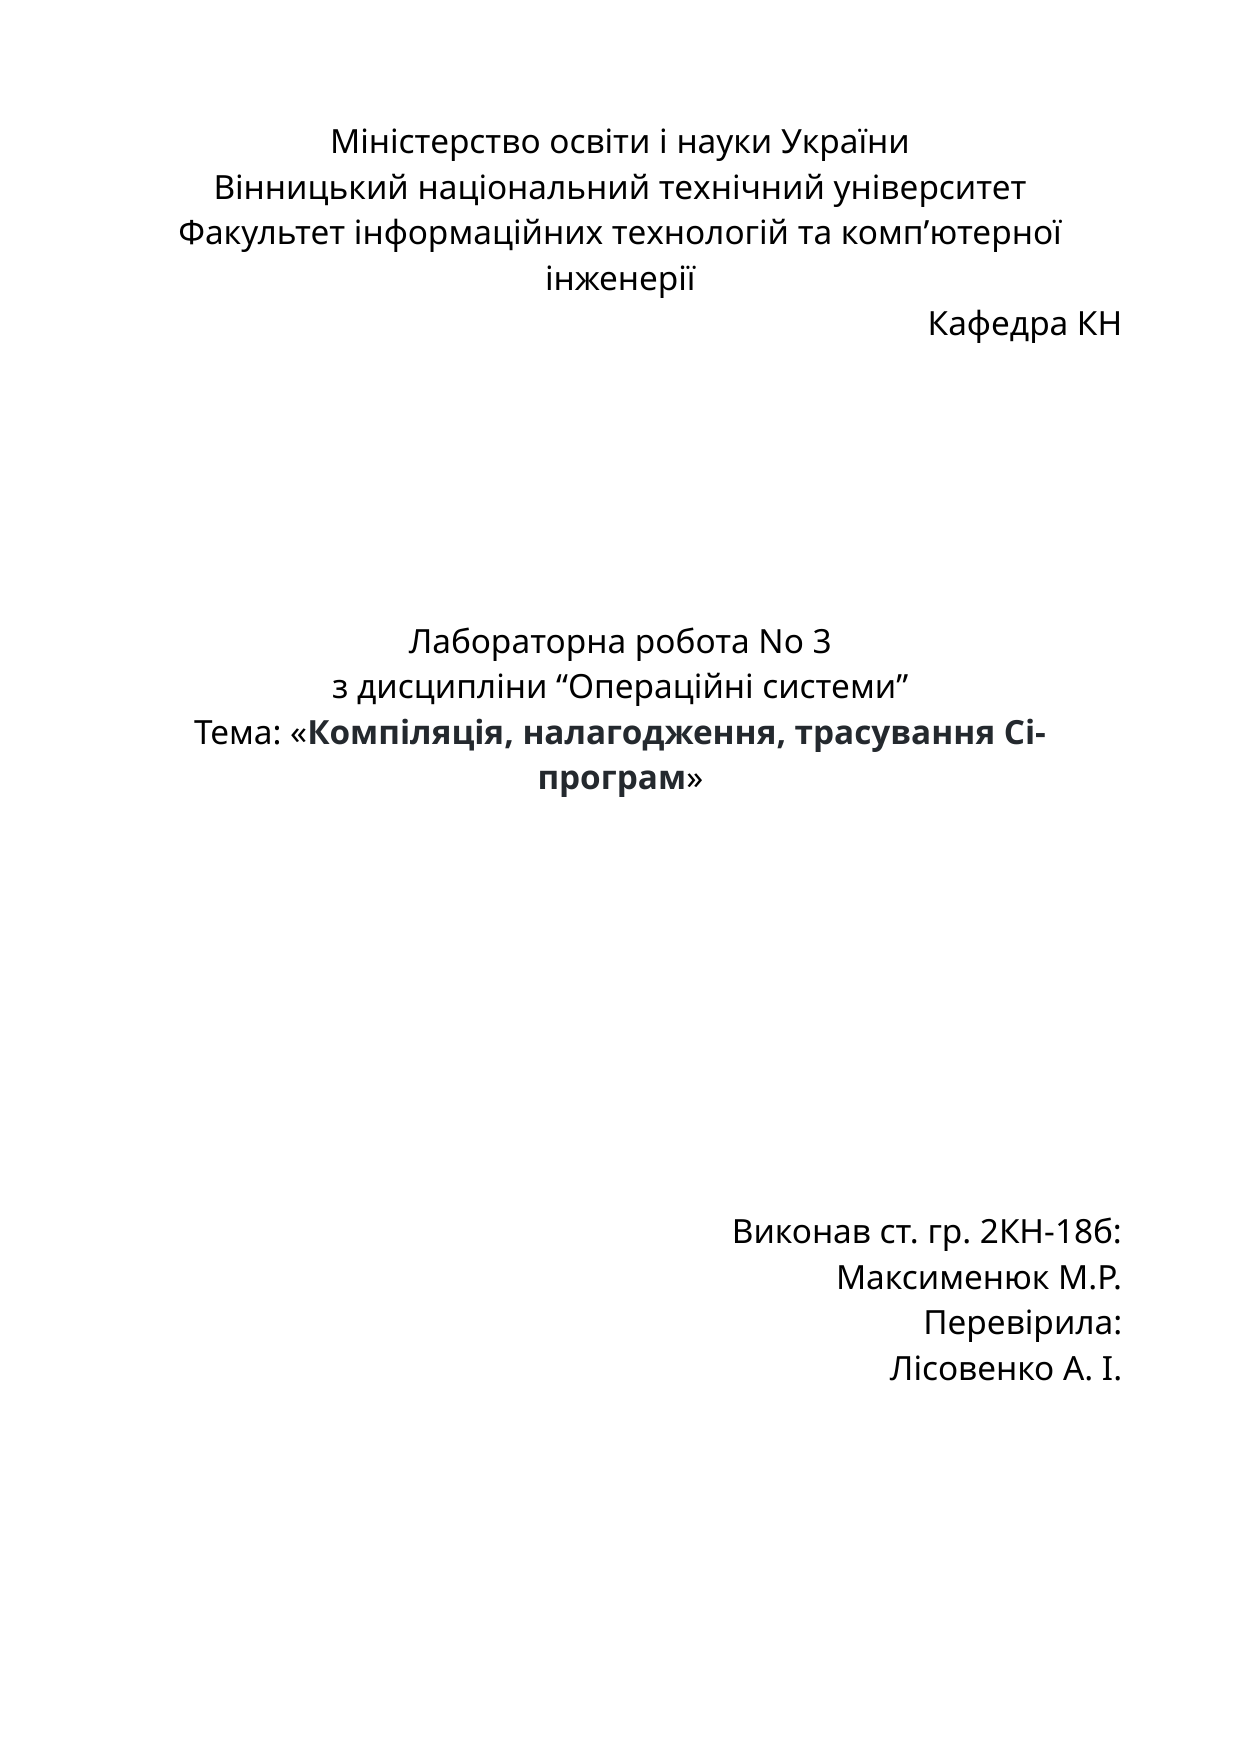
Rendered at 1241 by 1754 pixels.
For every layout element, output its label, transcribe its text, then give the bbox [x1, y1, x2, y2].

text Факультет інформаційних технологій та комп’ютерної інженерії [118, 209, 1122, 300]
text Міністерство освіти і науки України [118, 118, 1122, 163]
text з дисципліни “Операційні системи” [118, 663, 1122, 708]
text Виконав ст. гр. 2КН-18б: [118, 1208, 1122, 1253]
text Тема: «Компіляція, налагодження, трасування Сі-програм» [118, 708, 1122, 799]
text Вінницький національний технічний університет [118, 163, 1122, 209]
text Лабораторна робота No 3 [118, 618, 1122, 663]
text Кафедра КН [118, 300, 1122, 345]
text Лісовенко А. І. [118, 1344, 1122, 1390]
text Максименюк М.Р. [118, 1253, 1122, 1299]
text Перевірила: [118, 1299, 1122, 1344]
